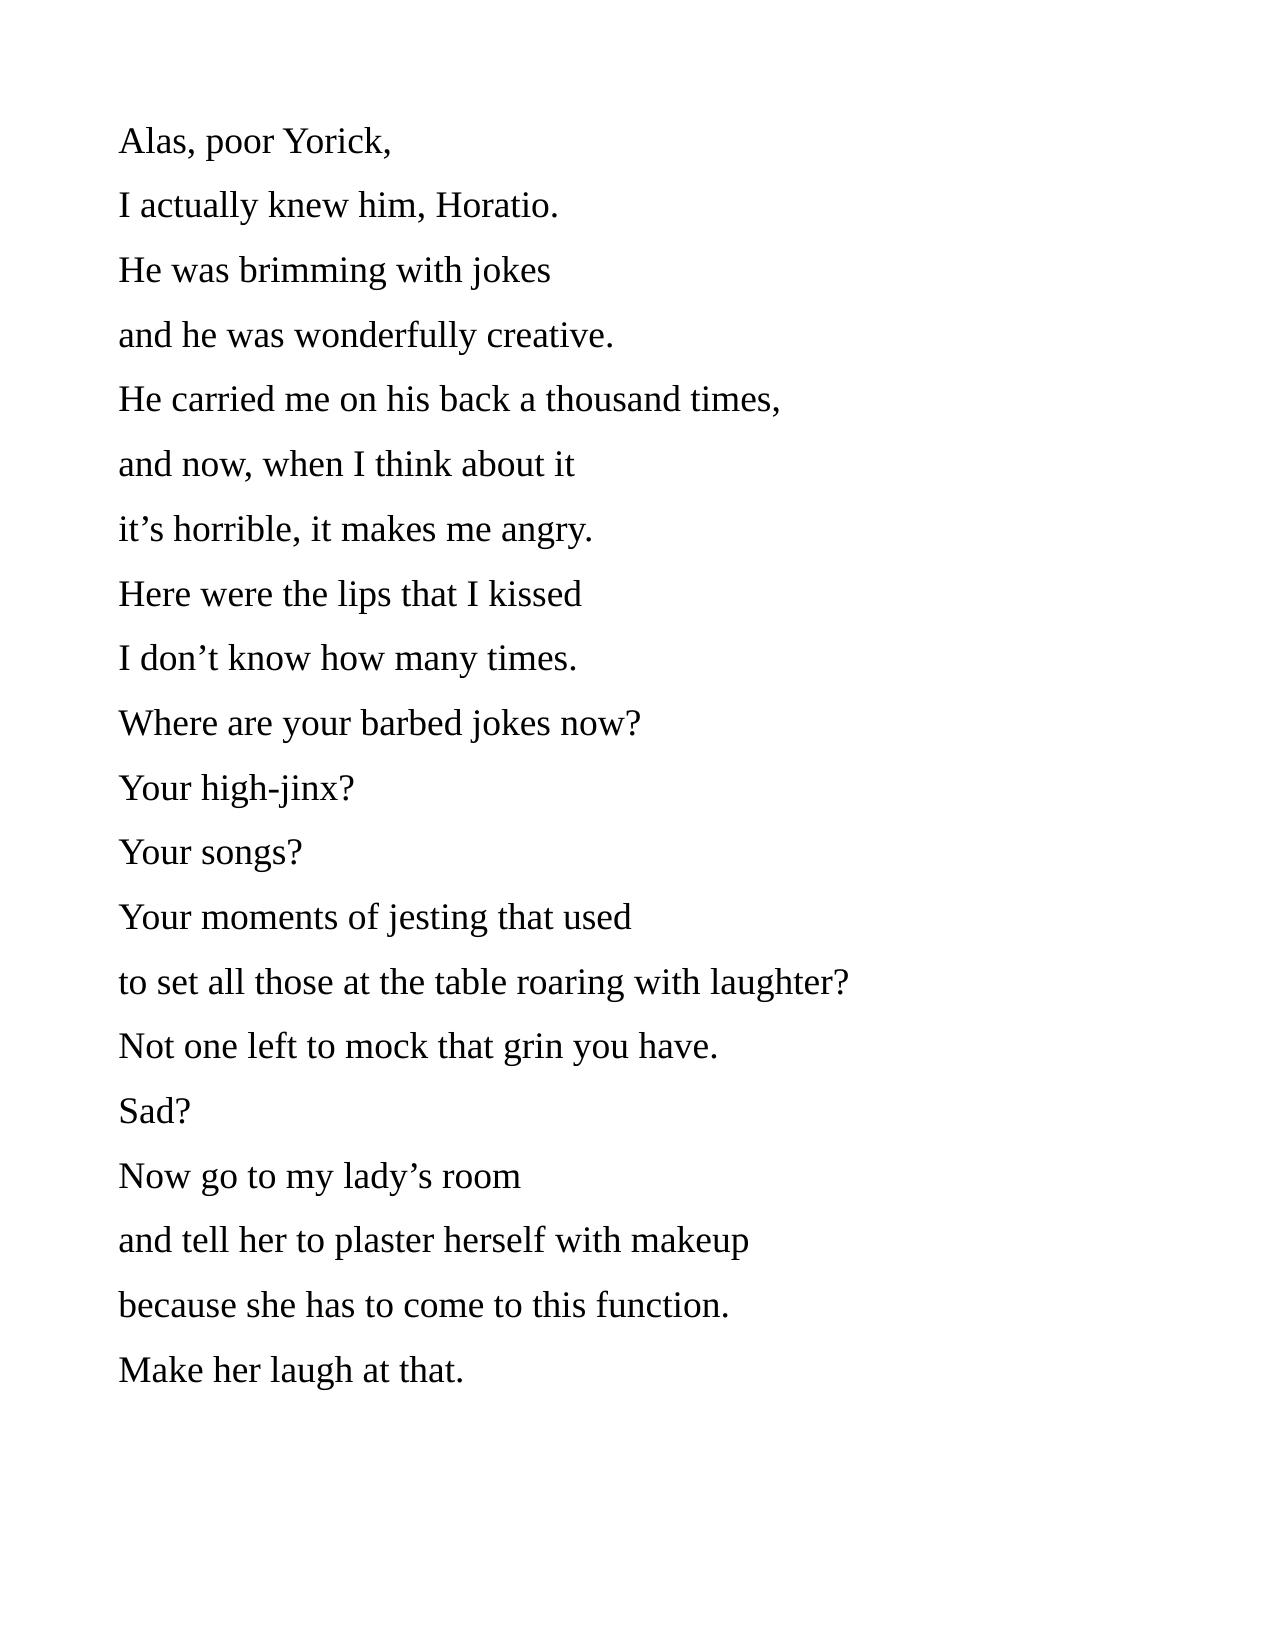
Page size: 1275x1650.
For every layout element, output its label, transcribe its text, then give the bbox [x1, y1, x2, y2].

text He was brimming with jokes [118, 247, 1157, 291]
text He carried me on his back a thousand times, [118, 377, 1157, 420]
text Make her laugh at that. [118, 1347, 1157, 1390]
text Where are your barbed jokes now? [118, 700, 1157, 743]
text because she has to come to this function. [118, 1282, 1157, 1326]
text I don’t know how many times. [118, 636, 1157, 679]
text Sad? [118, 1088, 1157, 1132]
text and now, when I think about it [118, 442, 1157, 485]
text Here were the lips that I kissed [118, 571, 1157, 614]
text Not one left to mock that grin you have. [118, 1024, 1157, 1067]
text Alas, poor Yorick, [118, 118, 1157, 161]
text and tell her to plaster herself with makeup [118, 1218, 1157, 1261]
text and he was wonderfully creative. [118, 312, 1157, 355]
text to set all those at the table roaring with laughter? [118, 959, 1157, 1002]
text Your songs? [118, 830, 1157, 873]
text Your high-jinx? [118, 765, 1157, 808]
text it’s horrible, it makes me angry. [118, 506, 1157, 549]
text Now go to my lady’s room [118, 1153, 1157, 1196]
text Your moments of jesting that used [118, 894, 1157, 937]
text I actually knew him, Horatio. [118, 183, 1157, 226]
